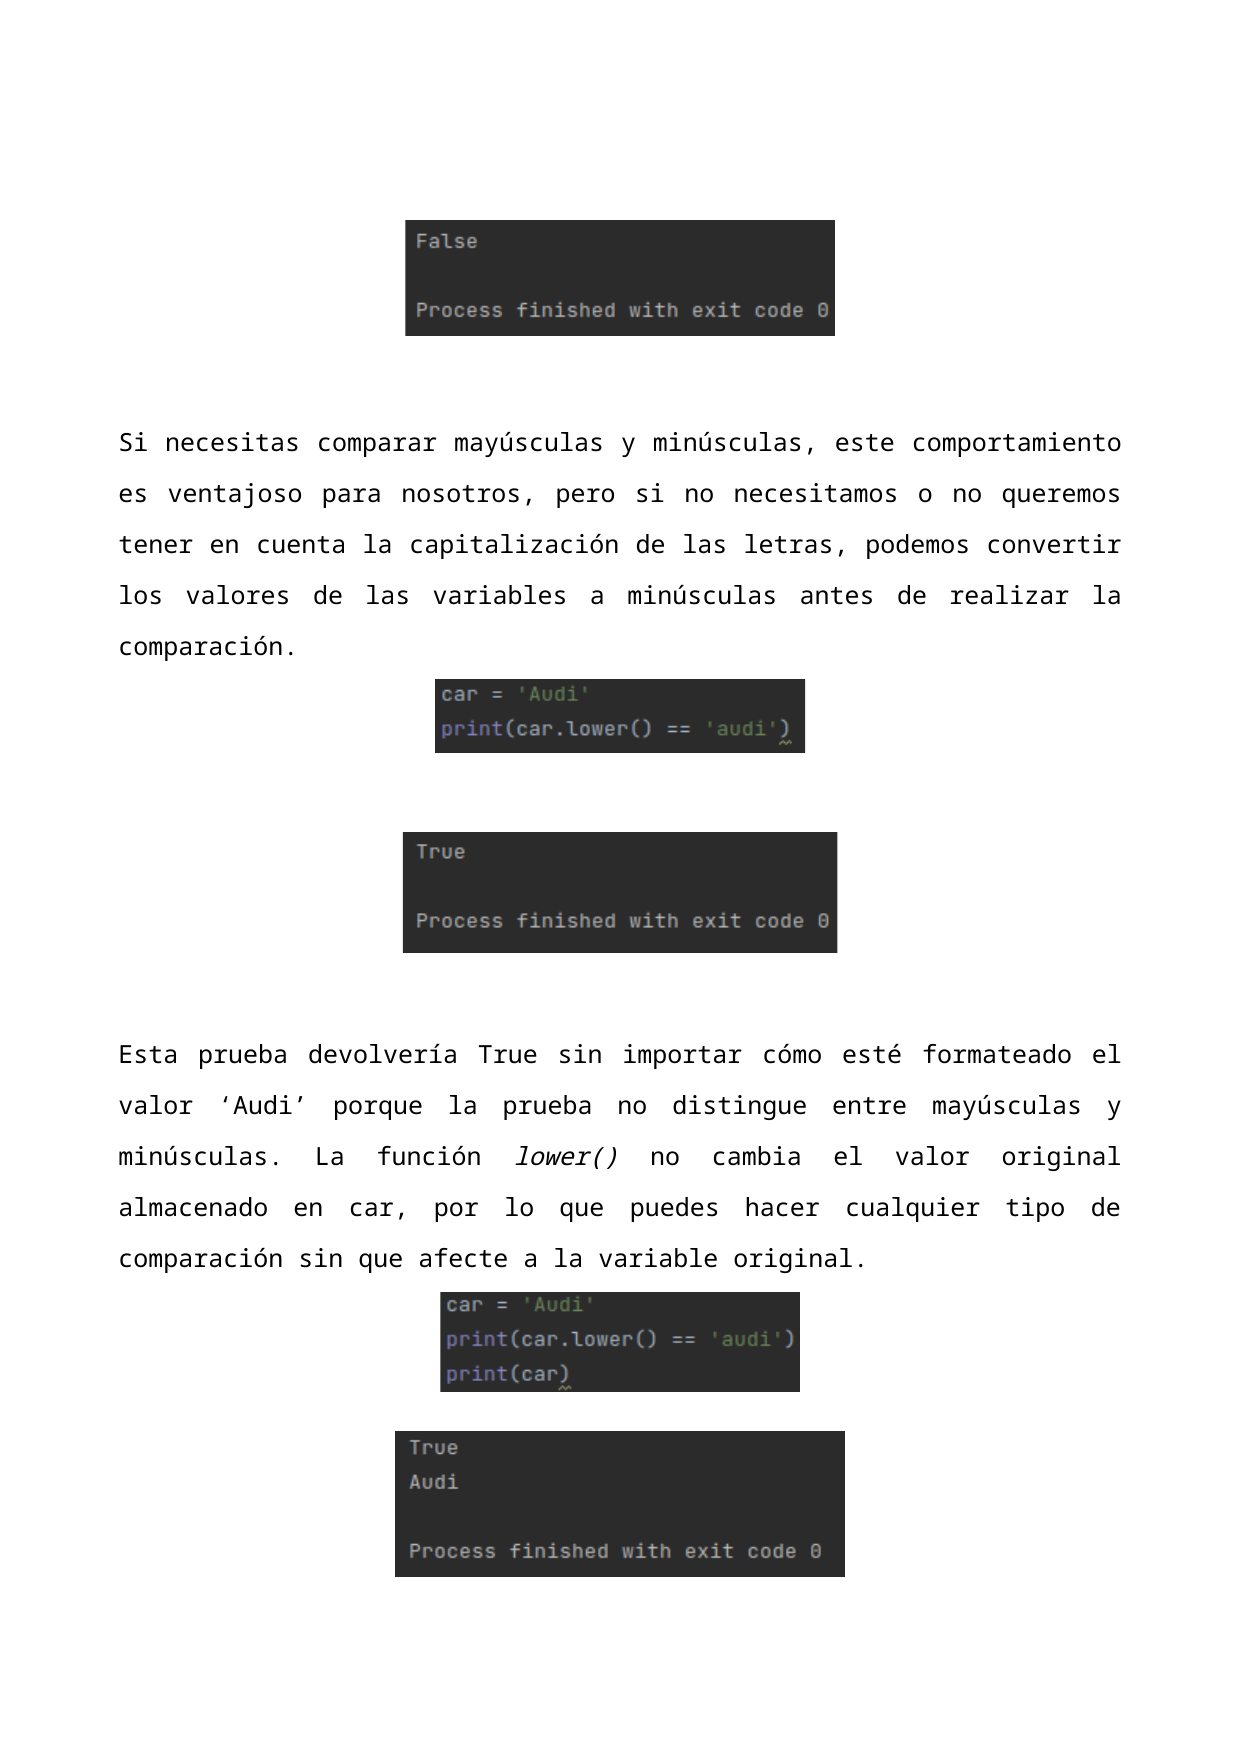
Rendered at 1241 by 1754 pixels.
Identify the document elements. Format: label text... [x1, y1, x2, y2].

picture [405, 220, 835, 336]
picture [402, 832, 838, 953]
picture [440, 1292, 800, 1392]
picture [435, 679, 806, 753]
text Esta prueba devolvería True sin importar cómo esté formateado el valor ‘Audi’ porque la prueba no distingue entre mayúsculas y minúsculas. La función lower() no cambia el valor original almacenado en car, por lo que puedes hacer cualquier tipo de comparación sin que afecte a la variable original. [118, 1037, 1122, 1275]
picture [395, 1431, 845, 1577]
text Si necesitas comparar mayúsculas y minúsculas, este comportamiento es ventajoso para nosotros, pero si no necesitamos o no queremos tener en cuenta la capitalización de las letras, podemos convertir los valores de las variables a minúsculas antes de realizar la comparación. [118, 424, 1122, 663]
